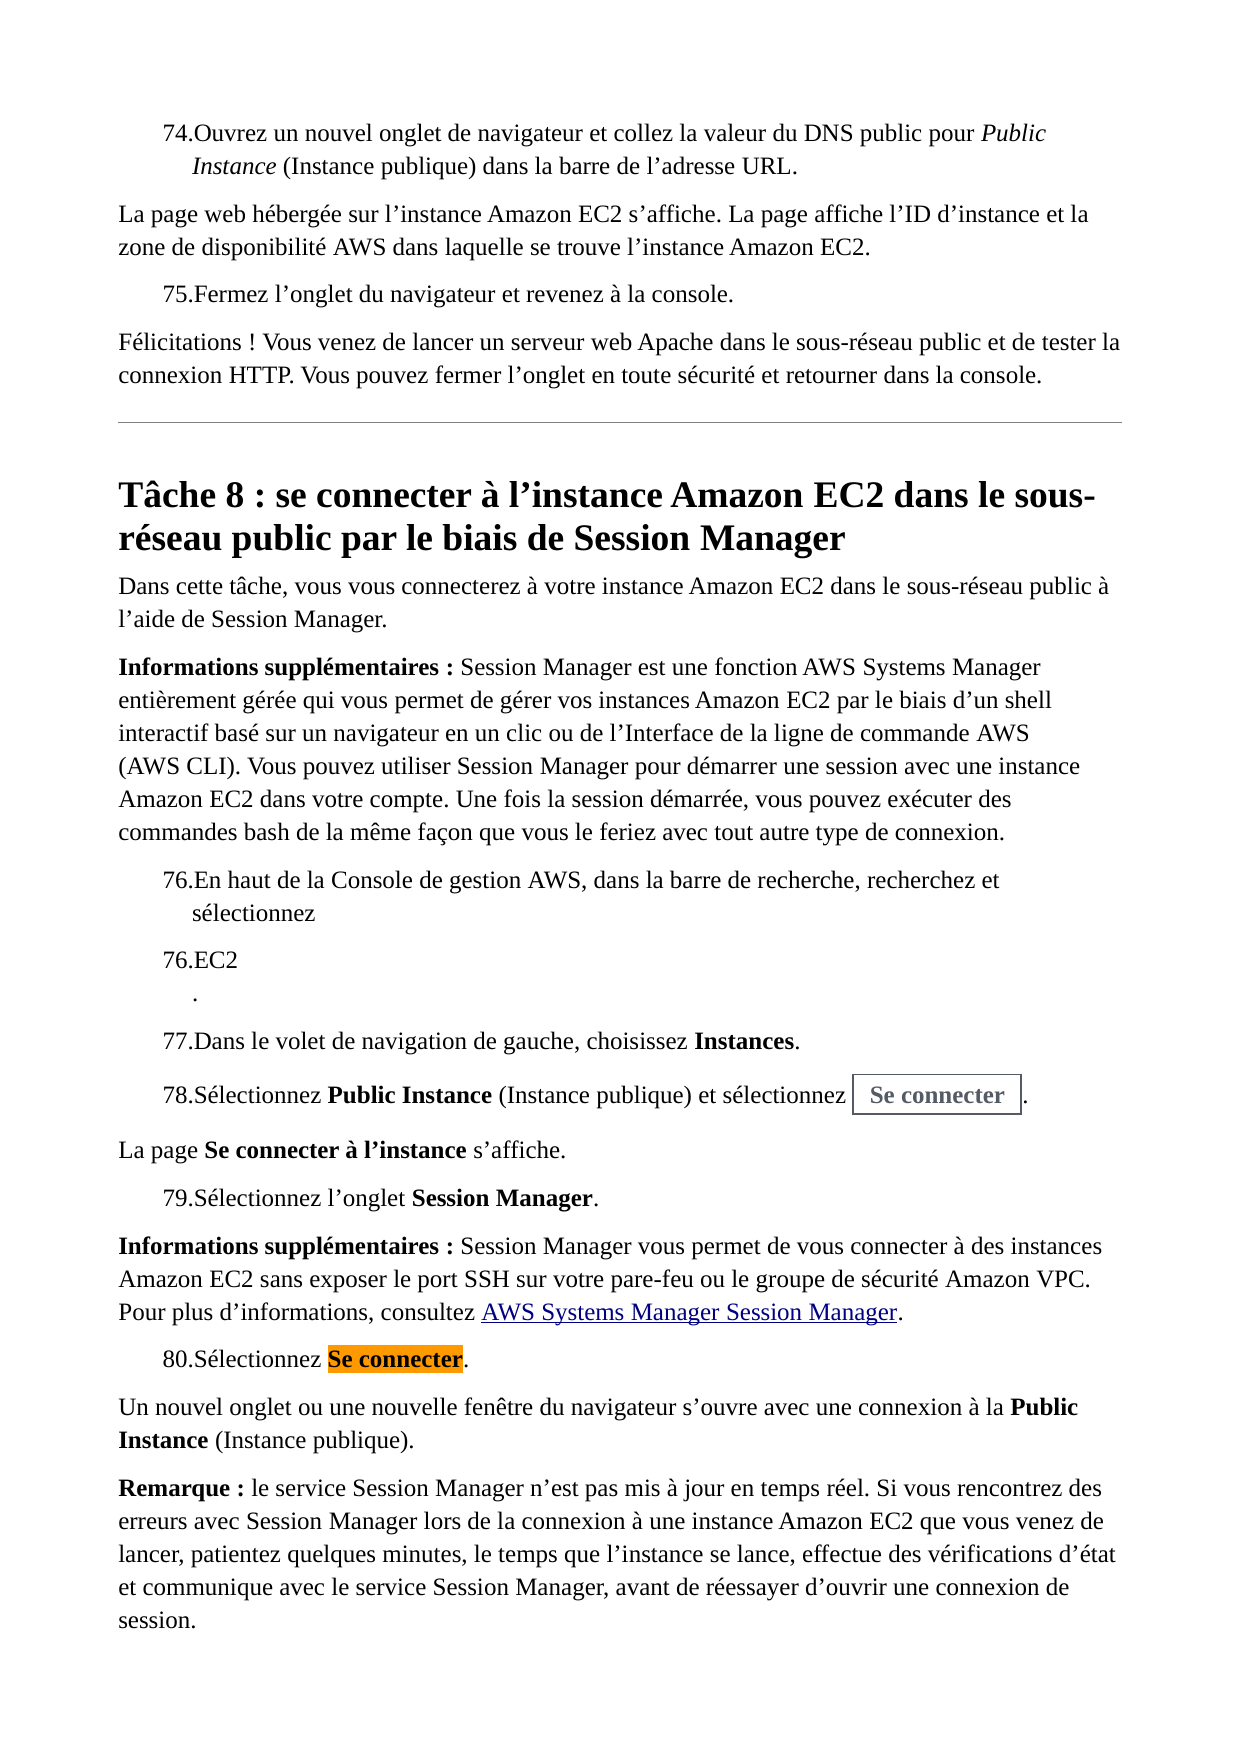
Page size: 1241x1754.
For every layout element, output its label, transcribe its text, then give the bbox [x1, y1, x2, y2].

text Un nouvel onglet ou une nouvelle fenêtre du navigateur s’ouvre avec une connexion à la Public Instance (Instance publique). [118, 1392, 1122, 1454]
list Sélectionnez l’onglet Session Manager. [162, 1183, 1122, 1212]
subtitle Tâche 8 : se connecter à l’instance Amazon EC2 dans le sous-réseau public par le biais de Session Manager [118, 473, 1122, 559]
text La page web hébergée sur l’instance Amazon EC2 s’affiche. La page affiche l’ID d’instance et la zone de disponibilité AWS dans laquelle se trouve l’instance Amazon EC2. [118, 199, 1122, 261]
text Informations supplémentaires : Session Manager vous permet de vous connecter à des instances Amazon EC2 sans exposer le port SSH sur votre pare-feu ou le groupe de sécurité Amazon VPC. Pour plus d’informations, consultez AWS Systems Manager Session Manager. [118, 1231, 1122, 1326]
list Dans le volet de navigation de gauche, choisissez Instances. [162, 1026, 1122, 1055]
list Sélectionnez Public Instance (Instance publique) et sélectionnez Se connecter. [162, 1074, 852, 1115]
list Sélectionnez Public Instance (Instance publique) et sélectionnez Se connecter. [854, 1075, 1020, 1113]
text Dans cette tâche, vous vous connecterez à votre instance Amazon EC2 dans le sous-réseau public à l’aide de Session Manager. [118, 571, 1122, 633]
text Remarque : le service Session Manager n’est pas mis à jour en temps réel. Si vous rencontrez des erreurs avec Session Manager lors de la connexion à une instance Amazon EC2 que vous venez de lancer, patientez quelques minutes, le temps que l’instance se lance, effectue des vérifications d’état et communique avec le service Session Manager, avant de réessayer d’ouvrir une connexion de session. [118, 1473, 1122, 1633]
list Sélectionnez Se connecter. [162, 1344, 1122, 1373]
list EC2 [162, 945, 1122, 974]
list Sélectionnez Public Instance (Instance publique) et sélectionnez Se connecter. [1022, 1074, 1122, 1115]
list En haut de la Console de gestion AWS, dans la barre de recherche, recherchez et sélectionnez [162, 865, 1122, 927]
text La page Se connecter à l’instance s’affiche. [118, 1136, 1122, 1164]
text Félicitations ! Vous venez de lancer un serveur web Apache dans le sous-réseau public et de tester la connexion HTTP. Vous pouvez fermer l’onglet en toute sécurité et retourner dans la console. [118, 327, 1122, 389]
list . [162, 978, 1122, 1007]
list Fermez l’onglet du navigateur et revenez à la console. [162, 279, 1122, 308]
text Informations supplémentaires : Session Manager est une fonction AWS Systems Manager entièrement gérée qui vous permet de gérer vos instances Amazon EC2 par le biais d’un shell interactif basé sur un navigateur en un clic ou de l’Interface de la ligne de commande AWS (AWS CLI). Vous pouvez utiliser Session Manager pour démarrer une session avec une instance Amazon EC2 dans votre compte. Une fois la session démarrée, vous pouvez exécuter des commandes bash de la même façon que vous le feriez avec tout autre type de connexion. [118, 652, 1122, 846]
list Ouvrez un nouvel onglet de navigateur et collez la valeur du DNS public pour Public Instance (Instance publique) dans la barre de l’adresse URL. [162, 118, 1122, 180]
